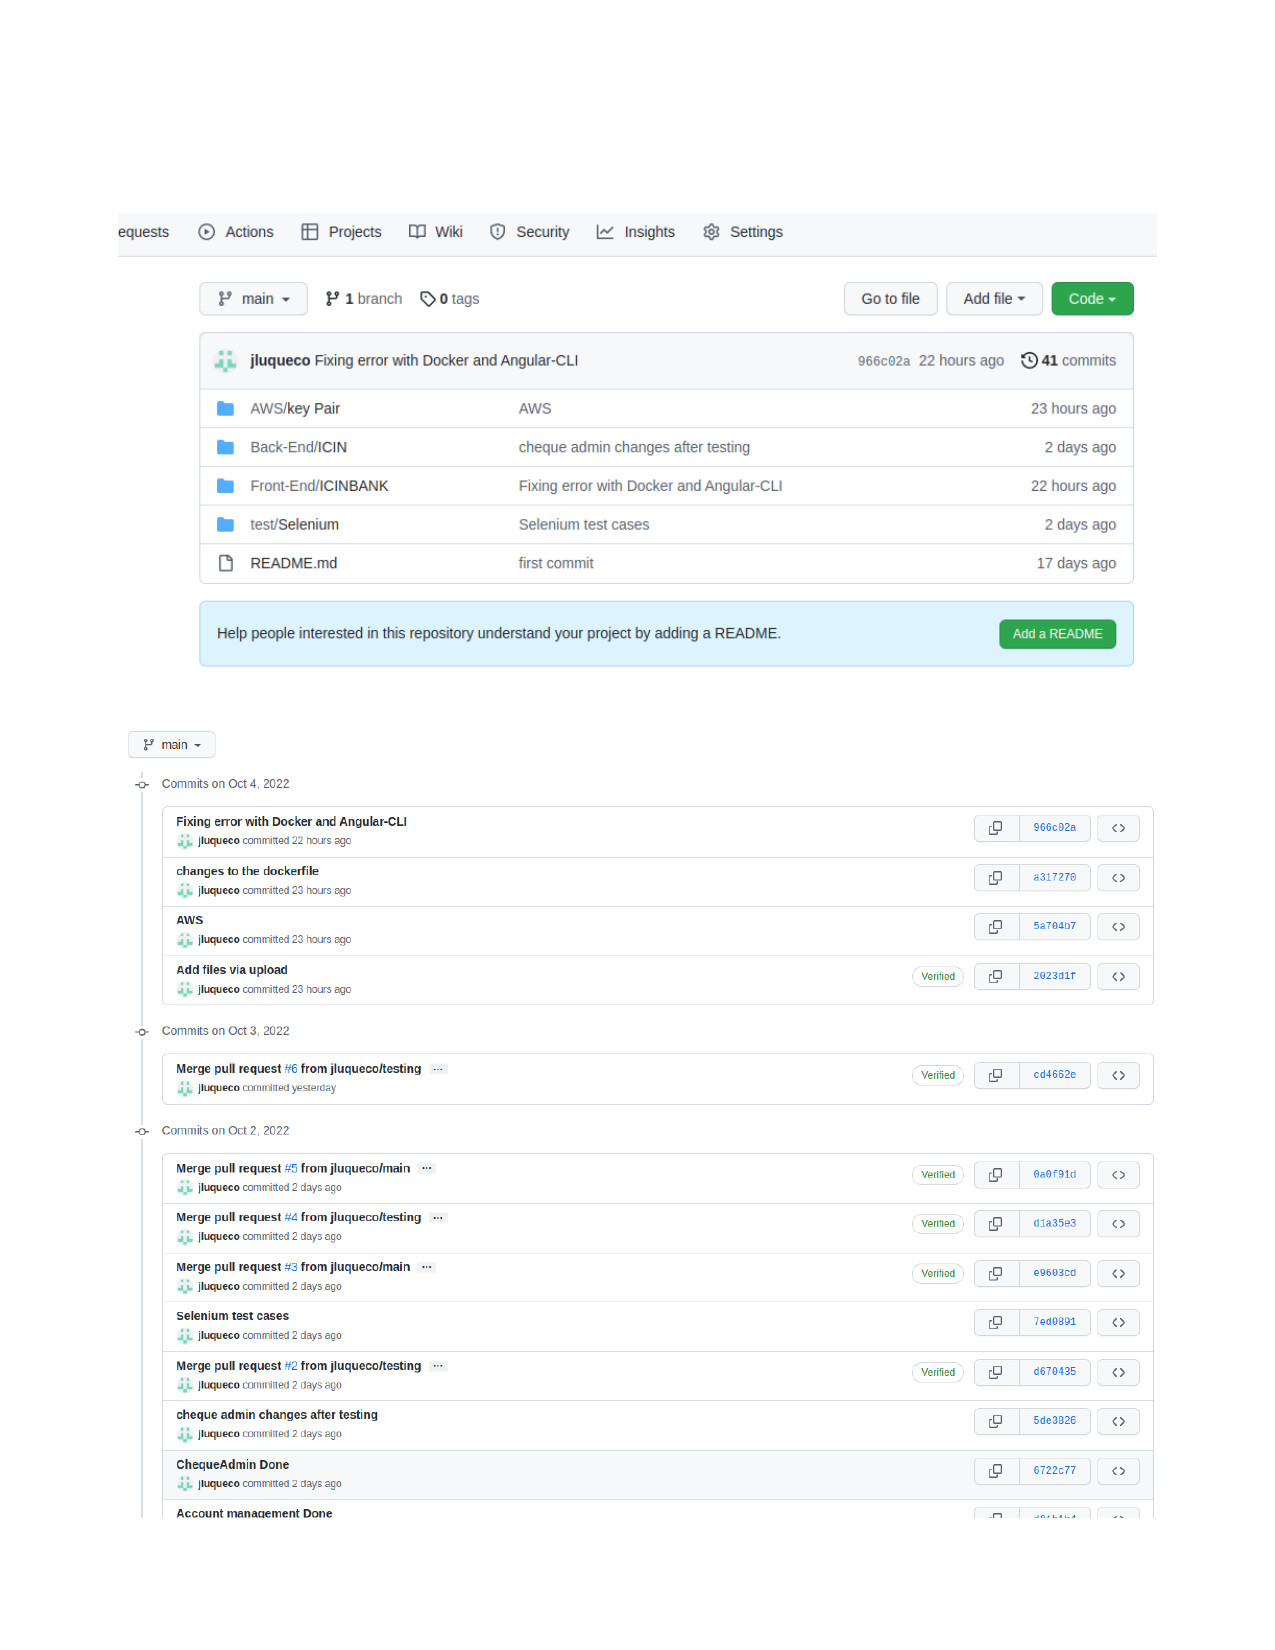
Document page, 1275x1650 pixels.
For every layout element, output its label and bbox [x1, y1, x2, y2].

picture [118, 718, 1157, 1518]
picture [118, 213, 1157, 700]
